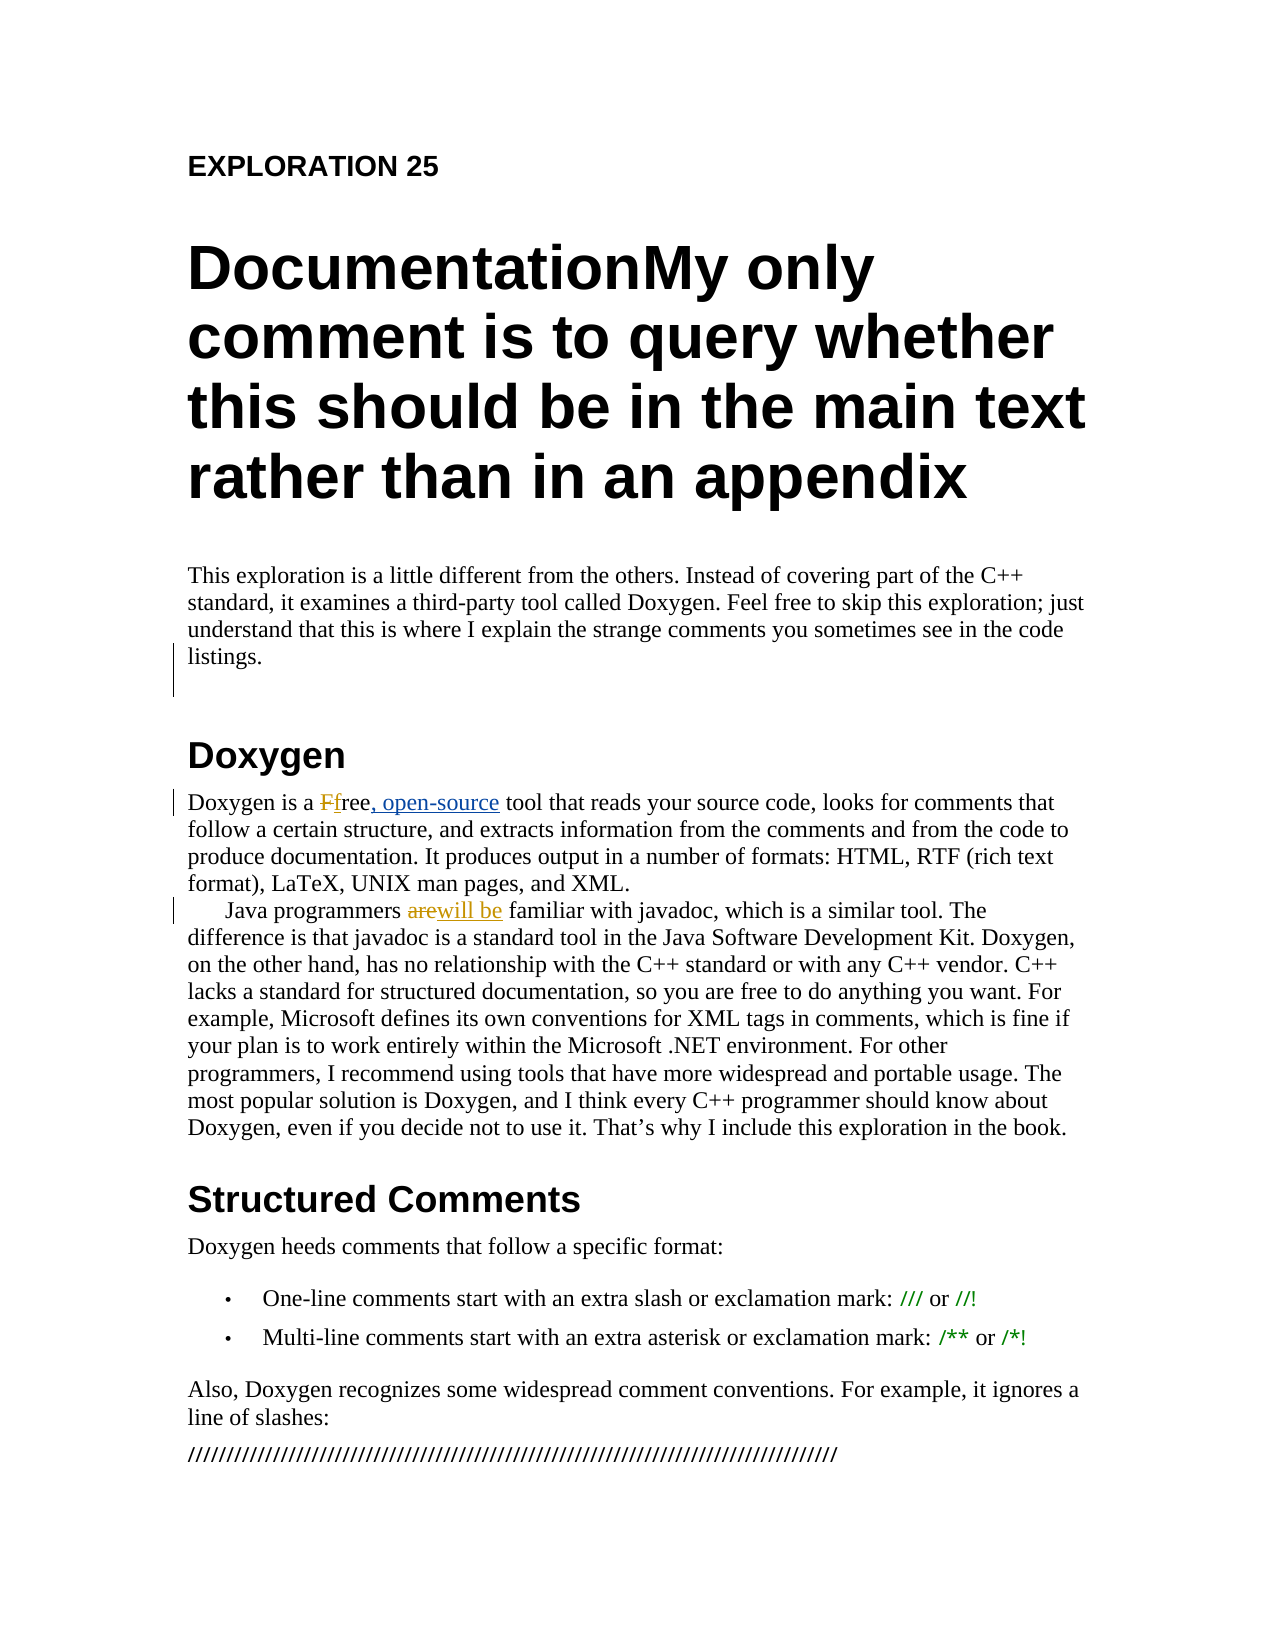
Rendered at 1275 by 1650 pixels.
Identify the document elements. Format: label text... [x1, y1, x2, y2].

list Multi-line comments start with an extra asterisk or exclamation mark: /** or /*! [225, 1324, 1087, 1351]
title DocumentationMy only comment is to query whether this should be in the main text rather than in an appendix [187, 233, 1087, 512]
text Java programmers will be familiar with javadoc, which is a similar tool. The difference is that javadoc is a standard tool in the Java Software Development Kit. Doxygen, on the other hand, has no relationship with the C++ standard or with any C++ vendor. C++ lacks a standard for structured documentation, so you are free to do anything you want. For example, Microsoft defines its own conventions for XML tags in comments, which is fine if your plan is to work entirely within the Microsoft .NET environment. For other programmers, I recommend using tools that have more widespread and portable usage. The most popular solution is Doxygen, and I think every C++ programmer should know about Doxygen, even if you decide not to use it. That’s why I include this exploration in the book. [187, 897, 1087, 1141]
list One-line comments start with an extra slash or exclamation mark: /// or //! [225, 1284, 1087, 1312]
subtitle Structured Comments [187, 1178, 1087, 1220]
text //////////////////////////////////////////////////////////////////////////////////// [187, 1443, 1072, 1468]
text This exploration is a little different from the others. Instead of covering part of the C++ standard, it examines a third-party tool called Doxygen. Feel free to skip this exploration; just understand that this is where I explain the strange comments you sometimes see in the code listings. [187, 562, 1087, 670]
text Doxygen is a free, open-source tool that reads your source code, looks for comments that follow a certain structure, and extracts information from the comments and from the code to produce documentation. It produces output in a number of formats: HTML, RTF (rich text format), LaTeX, UNIX man pages, and XML. [187, 788, 1087, 897]
text Also, Doxygen recognizes some widespread comment conventions. For example, it ignores a line of slashes: [187, 1376, 1087, 1430]
subtitle Doxygen [187, 734, 1087, 776]
text Doxygen heeds comments that follow a specific format: [187, 1232, 1087, 1259]
text Exploration 25 [187, 150, 1087, 183]
